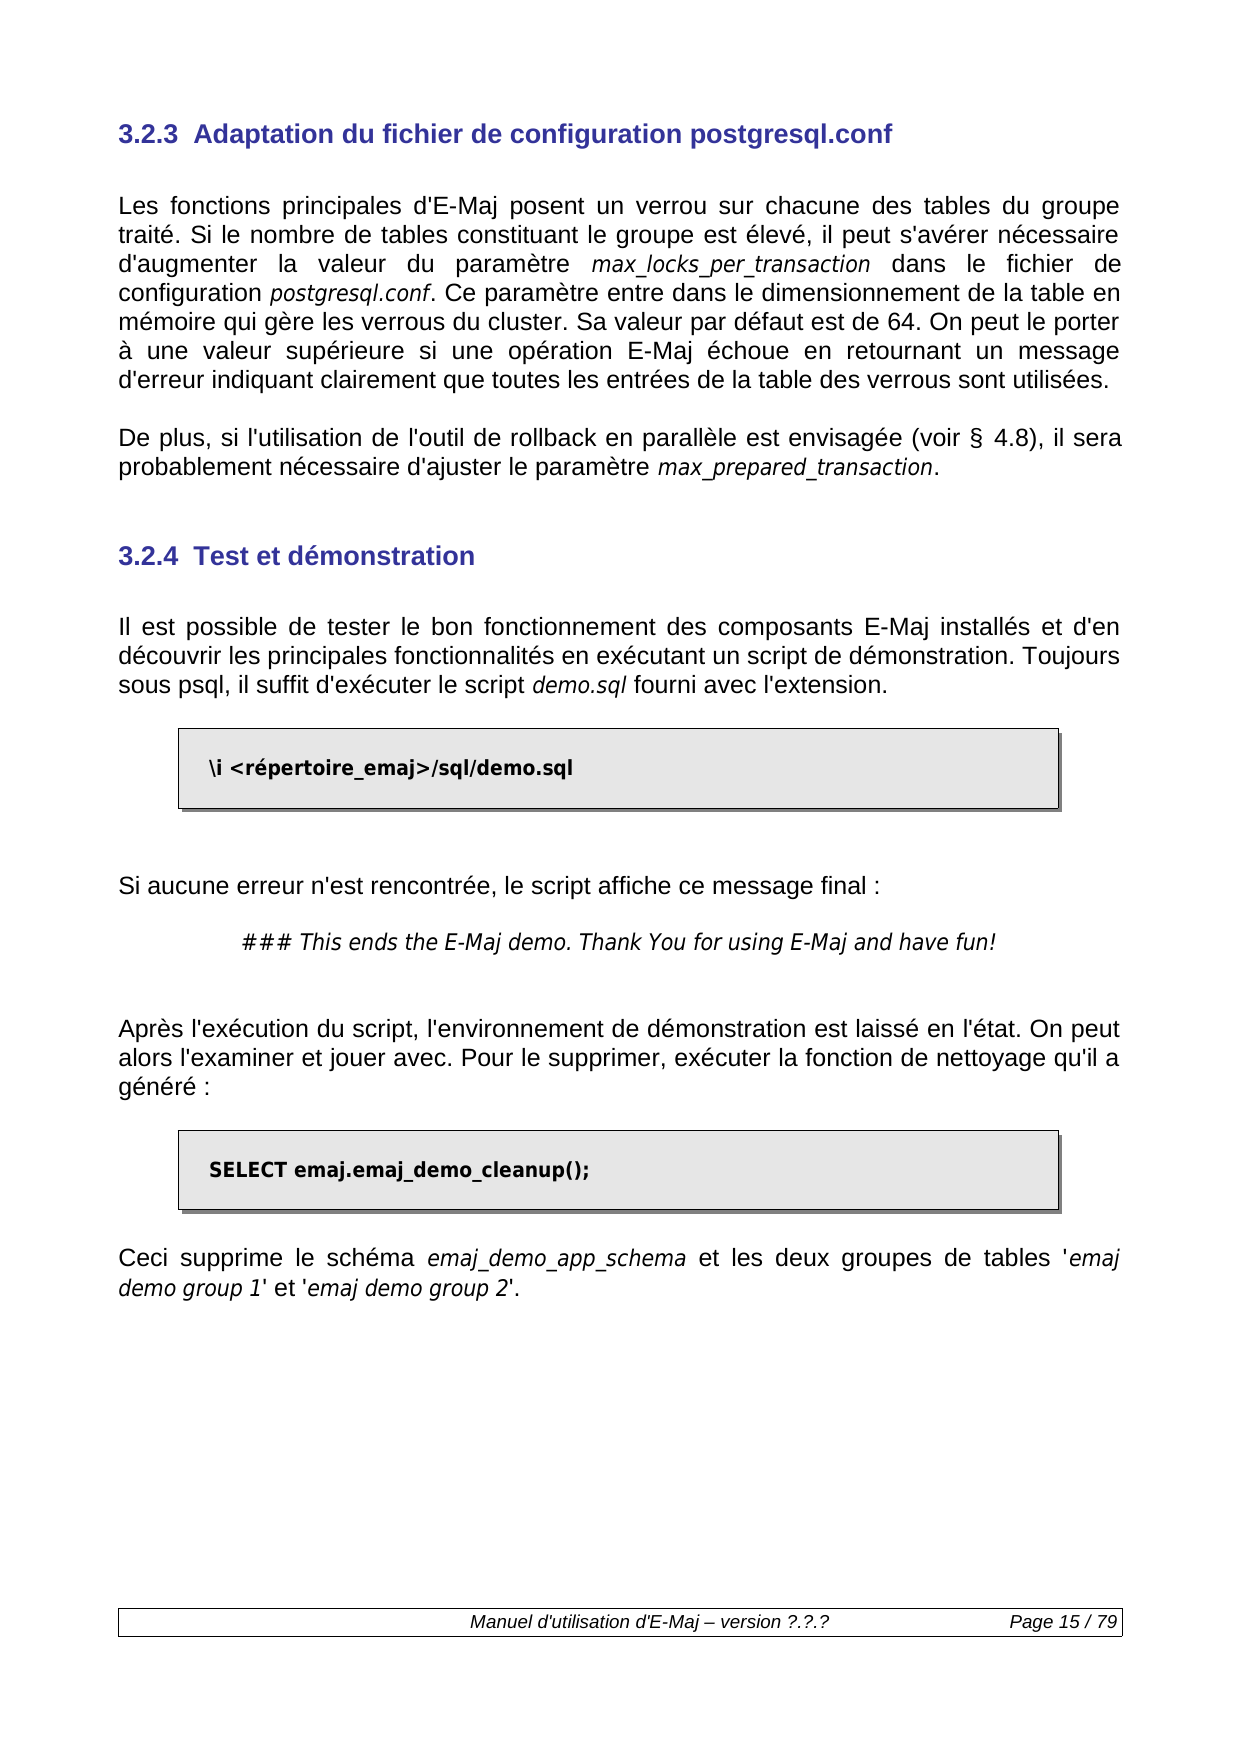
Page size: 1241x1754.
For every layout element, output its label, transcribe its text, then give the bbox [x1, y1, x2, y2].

text Après l'exécution du script, l'environnement de démonstration est laissé en l'état. On peut alors l'examiner et jouer avec. Pour le supprimer, exécuter la fonction de nettoyage qu'il a généré : [118, 1014, 1122, 1101]
text SELECT emaj.emaj_demo_cleanup(); [179, 1154, 1058, 1179]
subtitle Adaptation du fichier de configuration postgresql.conf [118, 118, 1122, 149]
text Si aucune erreur n'est rencontrée, le script affiche ce message final : [118, 871, 1122, 900]
text \i <répertoire_emaj>/sql/demo.sql [179, 753, 1058, 777]
subtitle Test et démonstration [118, 539, 1122, 571]
text ### This ends the E-Maj demo. Thank You for using E-Maj and have fun! [118, 929, 1122, 956]
text Les fonctions principales d'E-Maj posent un verrou sur chacune des tables du groupe traité. Si le nombre de tables constituant le groupe est élevé, il peut s'avérer nécessaire d'augmenter la valeur du paramètre max_locks_per_transaction dans le fichier de configuration postgresql.conf. Ce paramètre entre dans le dimensionnement de la table en mémoire qui gère les verrous du cluster. Sa valeur par défaut est de 64. On peut le porter à une valeur supérieure si une opération E-Maj échoue en retournant un message d'erreur indiquant clairement que toutes les entrées de la table des verrous sont utilisées. [118, 191, 1122, 394]
text De plus, si l'utilisation de l'outil de rollback en parallèle est envisagée (voir § 4.8), il sera probablement nécessaire d'ajuster le paramètre max_prepared_transaction. [118, 423, 1122, 481]
text Il est possible de tester le bon fonctionnement des composants E-Maj installés et d'en découvrir les principales fonctionnalités en exécutant un script de démonstration. Toujours sous psql, il suffit d'exécuter le script demo.sql fourni avec l'extension. [118, 612, 1122, 699]
text Ceci supprime le schéma emaj_demo_app_schema et les deux groupes de tables 'emaj demo group 1' et 'emaj demo group 2'. [118, 1243, 1122, 1301]
